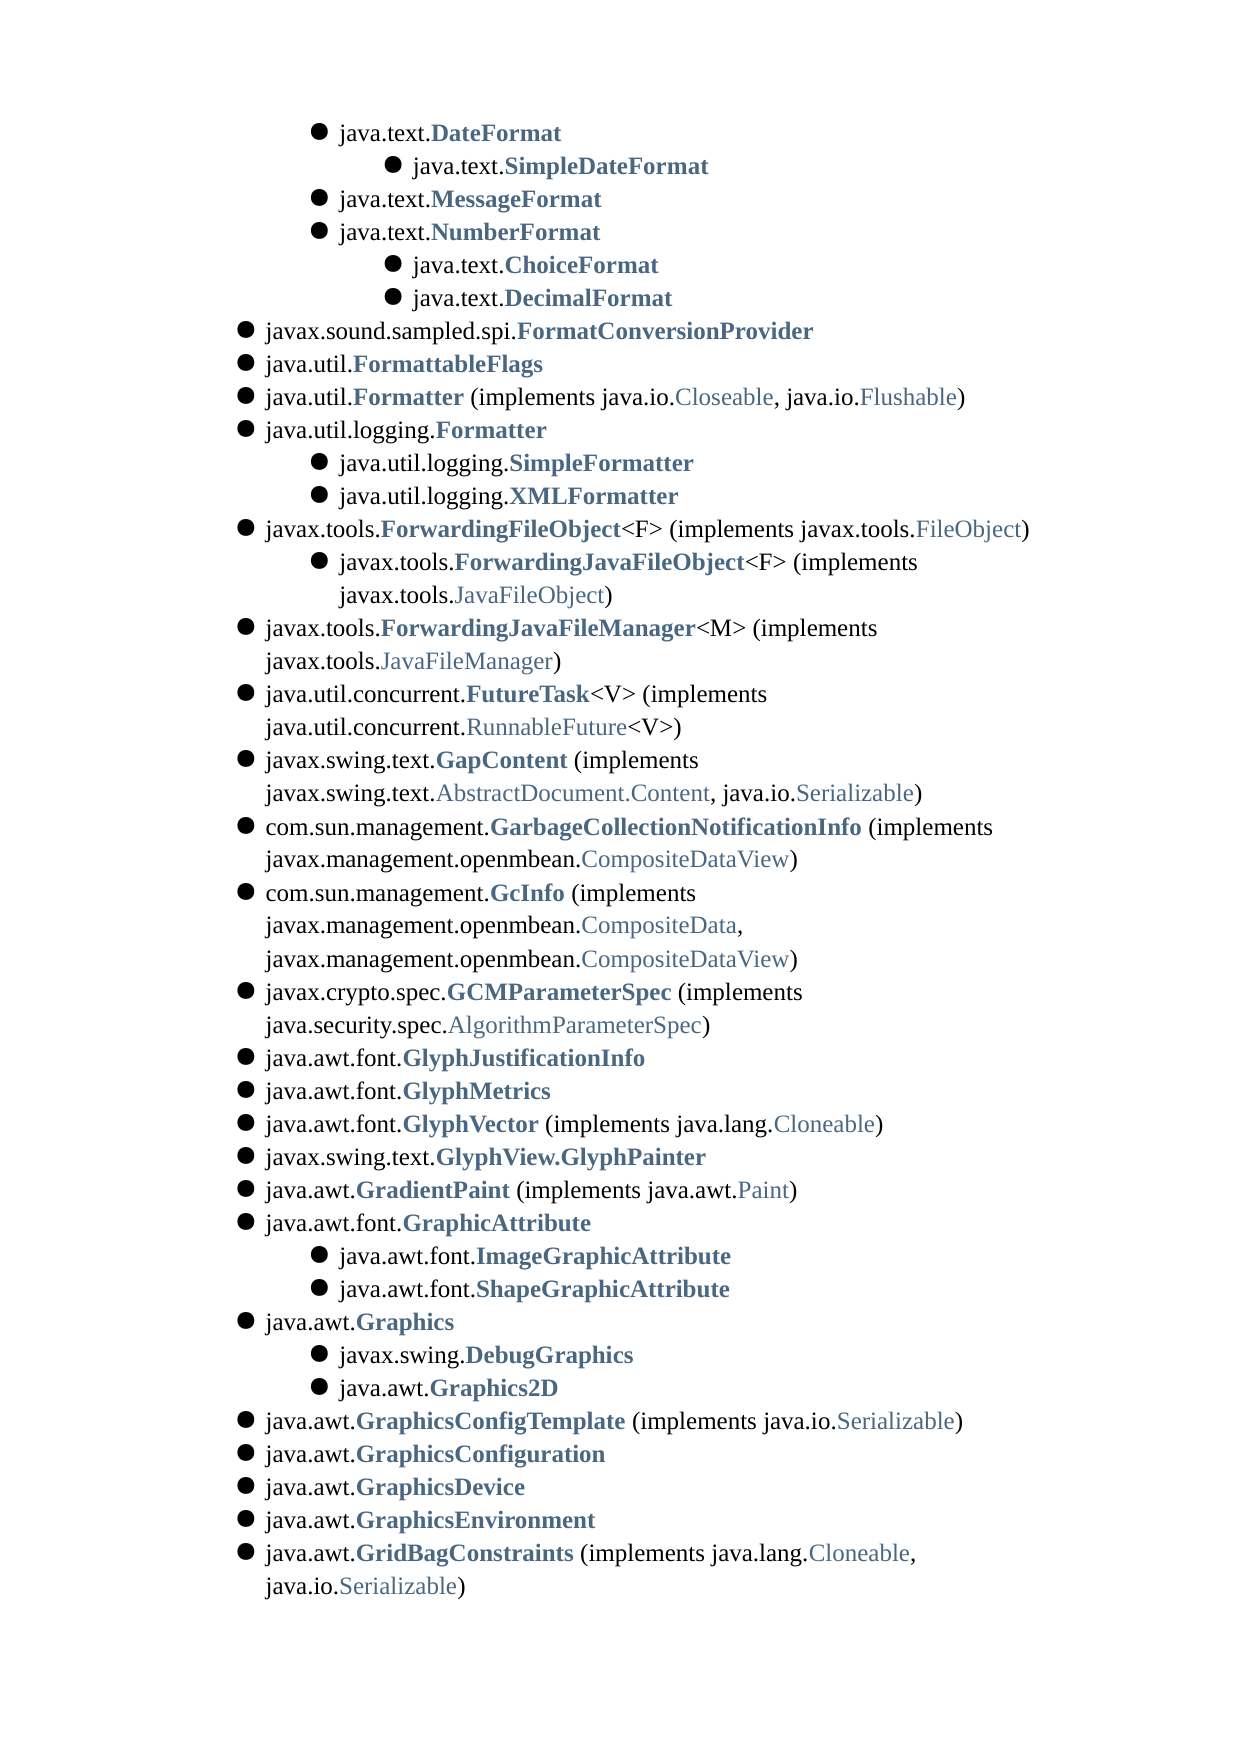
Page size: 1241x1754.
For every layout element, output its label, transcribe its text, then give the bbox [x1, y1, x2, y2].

list java.awt.Graphics [236, 1307, 1122, 1336]
list java.text.NumberFormat [309, 217, 1122, 246]
list java.util.Formatter (implements java.io.Closeable, java.io.Flushable) [236, 382, 1122, 411]
list javax.swing.text.GlyphView.GlyphPainter [236, 1142, 1122, 1171]
list java.util.concurrent.FutureTask<V> (implements java.util.concurrent.RunnableFuture<V>) [236, 679, 1122, 741]
list java.text.MessageFormat [309, 184, 1122, 213]
list java.util.FormattableFlags [236, 349, 1122, 378]
list java.awt.GraphicsDevice [236, 1472, 1122, 1501]
list javax.crypto.spec.GCMParameterSpec (implements java.security.spec.AlgorithmParameterSpec) [236, 977, 1122, 1038]
list javax.tools.ForwardingJavaFileManager<M> (implements javax.tools.JavaFileManager) [236, 613, 1122, 675]
list java.text.DateFormat [309, 118, 1122, 147]
list java.awt.font.ImageGraphicAttribute [309, 1241, 1122, 1269]
list java.awt.GraphicsConfigTemplate (implements java.io.Serializable) [236, 1406, 1122, 1435]
list javax.swing.text.GapContent (implements javax.swing.text.AbstractDocument.Content, java.io.Serializable) [236, 746, 1122, 807]
list java.awt.GradientPaint (implements java.awt.Paint) [236, 1175, 1122, 1203]
list java.awt.Graphics2D [309, 1373, 1122, 1402]
list javax.swing.DebugGraphics [309, 1340, 1122, 1369]
list java.util.logging.Formatter [236, 415, 1122, 444]
list com.sun.management.GcInfo (implements javax.management.openmbean.CompositeData, javax.management.openmbean.CompositeDataView) [236, 878, 1122, 972]
list java.awt.GraphicsConfiguration [236, 1439, 1122, 1468]
list java.awt.font.GlyphMetrics [236, 1076, 1122, 1104]
list java.text.DecimalFormat [383, 283, 1122, 312]
list java.awt.GridBagConstraints (implements java.lang.Cloneable, java.io.Serializable) [236, 1538, 1122, 1600]
list java.awt.font.GlyphVector (implements java.lang.Cloneable) [236, 1109, 1122, 1137]
list javax.tools.ForwardingJavaFileObject<F> (implements javax.tools.JavaFileObject) [309, 547, 1122, 609]
list java.util.logging.SimpleFormatter [309, 448, 1122, 477]
list java.awt.font.GraphicAttribute [236, 1208, 1122, 1237]
list java.util.logging.XMLFormatter [309, 481, 1122, 510]
list java.awt.GraphicsEnvironment [236, 1505, 1122, 1534]
list java.awt.font.GlyphJustificationInfo [236, 1043, 1122, 1071]
list com.sun.management.GarbageCollectionNotificationInfo (implements javax.management.openmbean.CompositeDataView) [236, 812, 1122, 873]
list java.awt.font.ShapeGraphicAttribute [309, 1274, 1122, 1303]
list java.text.SimpleDateFormat [383, 151, 1122, 180]
list javax.sound.sampled.spi.FormatConversionProvider [236, 316, 1122, 345]
list javax.tools.ForwardingFileObject<F> (implements javax.tools.FileObject) [236, 514, 1122, 543]
list java.text.ChoiceFormat [383, 250, 1122, 279]
